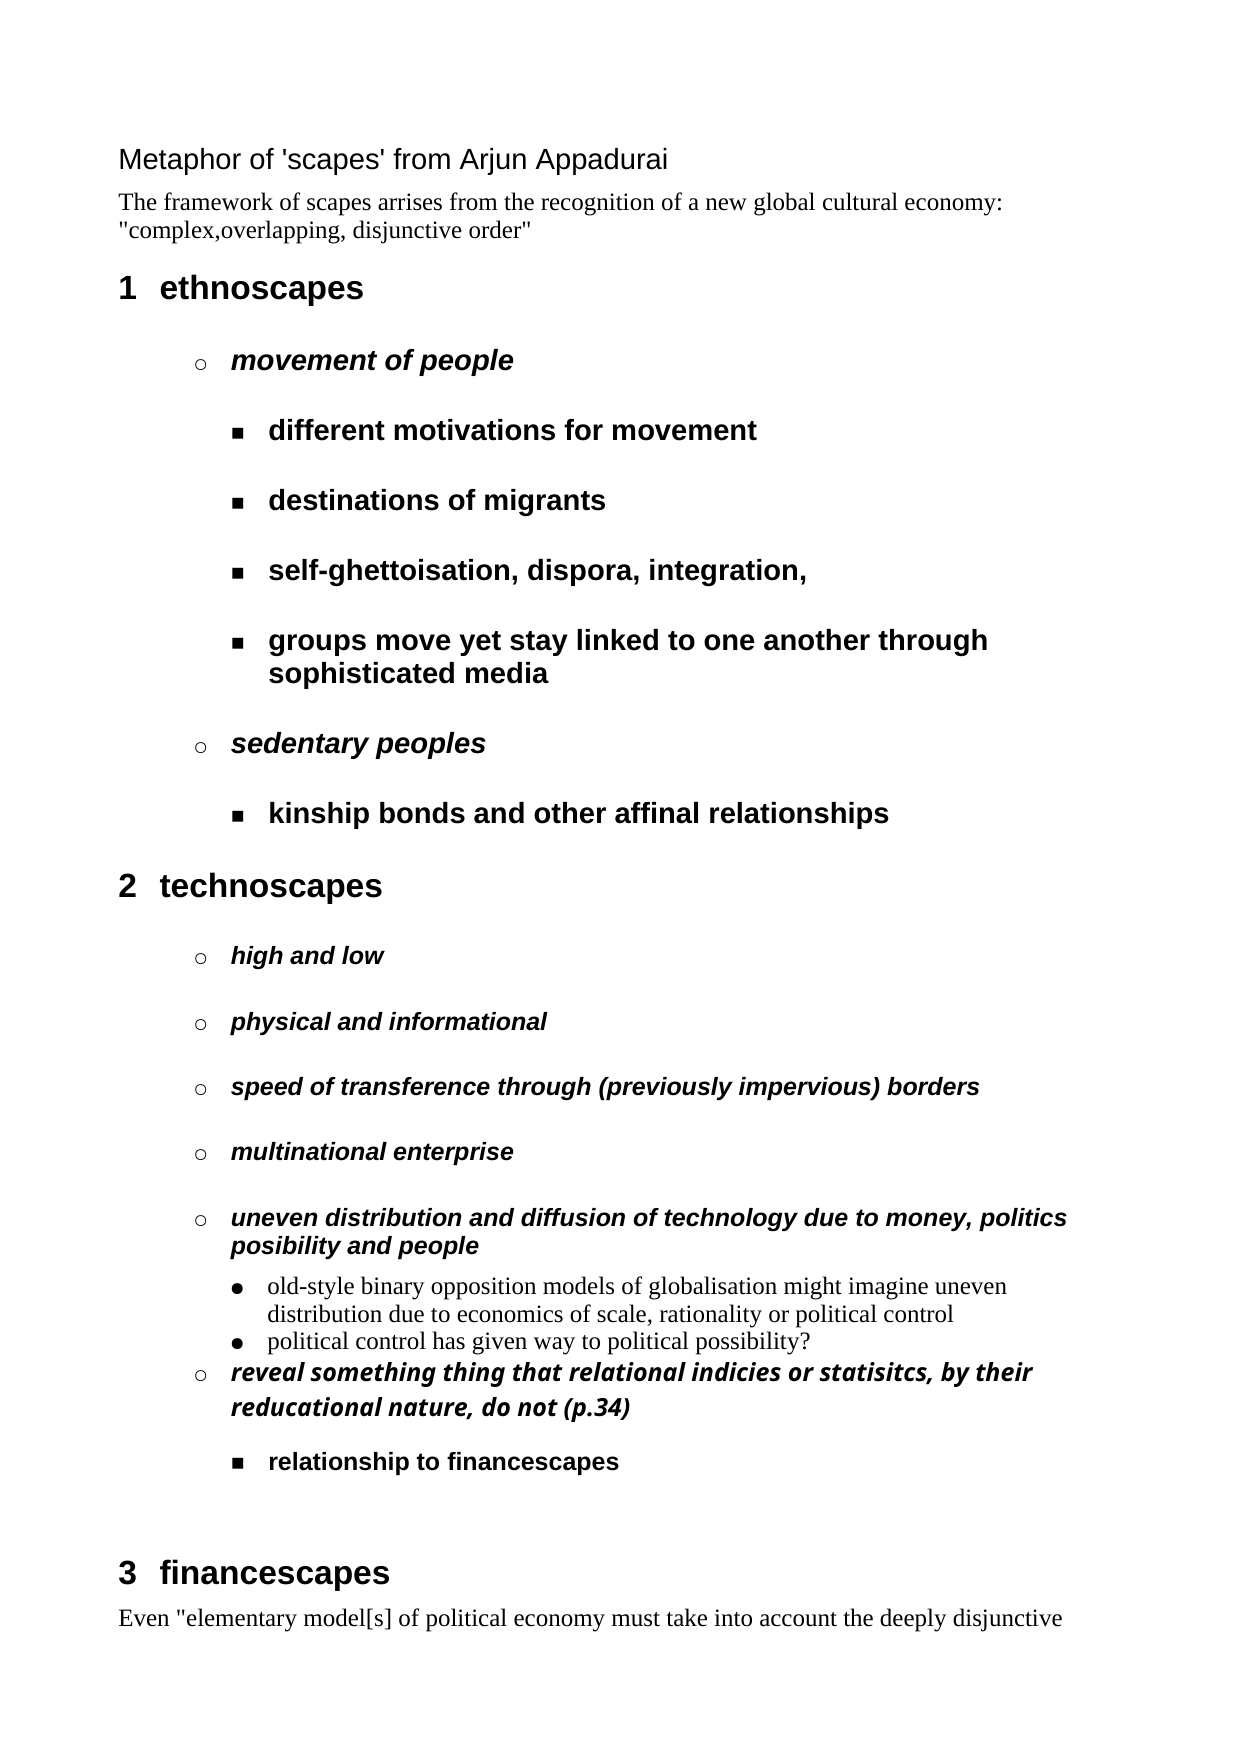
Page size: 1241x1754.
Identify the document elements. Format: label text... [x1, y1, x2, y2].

subtitle destinations of migrants [231, 484, 1122, 516]
subtitle sedentary peoples [193, 727, 1122, 759]
subtitle ethnoscapes [118, 269, 1122, 306]
subtitle Metaphor of 'scapes' from Arjun Appadurai [118, 143, 1122, 176]
text Even "elementary model[s] of political economy must take into account the deeply disjunctive [118, 1604, 1122, 1632]
subtitle high and low [193, 942, 1122, 970]
subtitle speed of transference through (previously impervious) borders [193, 1073, 1122, 1101]
text The framework of scapes arrises from the recognition of a new global cultural economy: "complex,overlapping, disjunctive order" [118, 188, 1122, 244]
subtitle kinship bonds and other affinal relationships [231, 797, 1122, 829]
subtitle technoscapes [118, 867, 1122, 904]
subtitle different motivations for movement [231, 414, 1122, 446]
subtitle physical and informational [193, 1007, 1122, 1035]
subtitle groups move yet stay linked to one another through sophisticated media [231, 624, 1122, 689]
list old-style binary opposition models of globalisation might imagine uneven distribution due to economics of scale, rationality or political control [229, 1272, 1122, 1327]
subtitle financescapes [118, 1554, 1122, 1591]
list political control has given way to political possibility? [229, 1327, 1122, 1355]
subtitle movement of people [193, 344, 1122, 376]
subtitle uneven distribution and diffusion of technology due to money, politics posibility and people [193, 1204, 1122, 1259]
list reveal something thing that relational indicies or statisitcs, by their reducational nature, do not (p.34) [193, 1355, 1122, 1423]
subtitle multinational enterprise [193, 1138, 1122, 1166]
subtitle self-ghettoisation, dispora, integration, [231, 554, 1122, 587]
subtitle relationship to financescapes [231, 1448, 1122, 1476]
